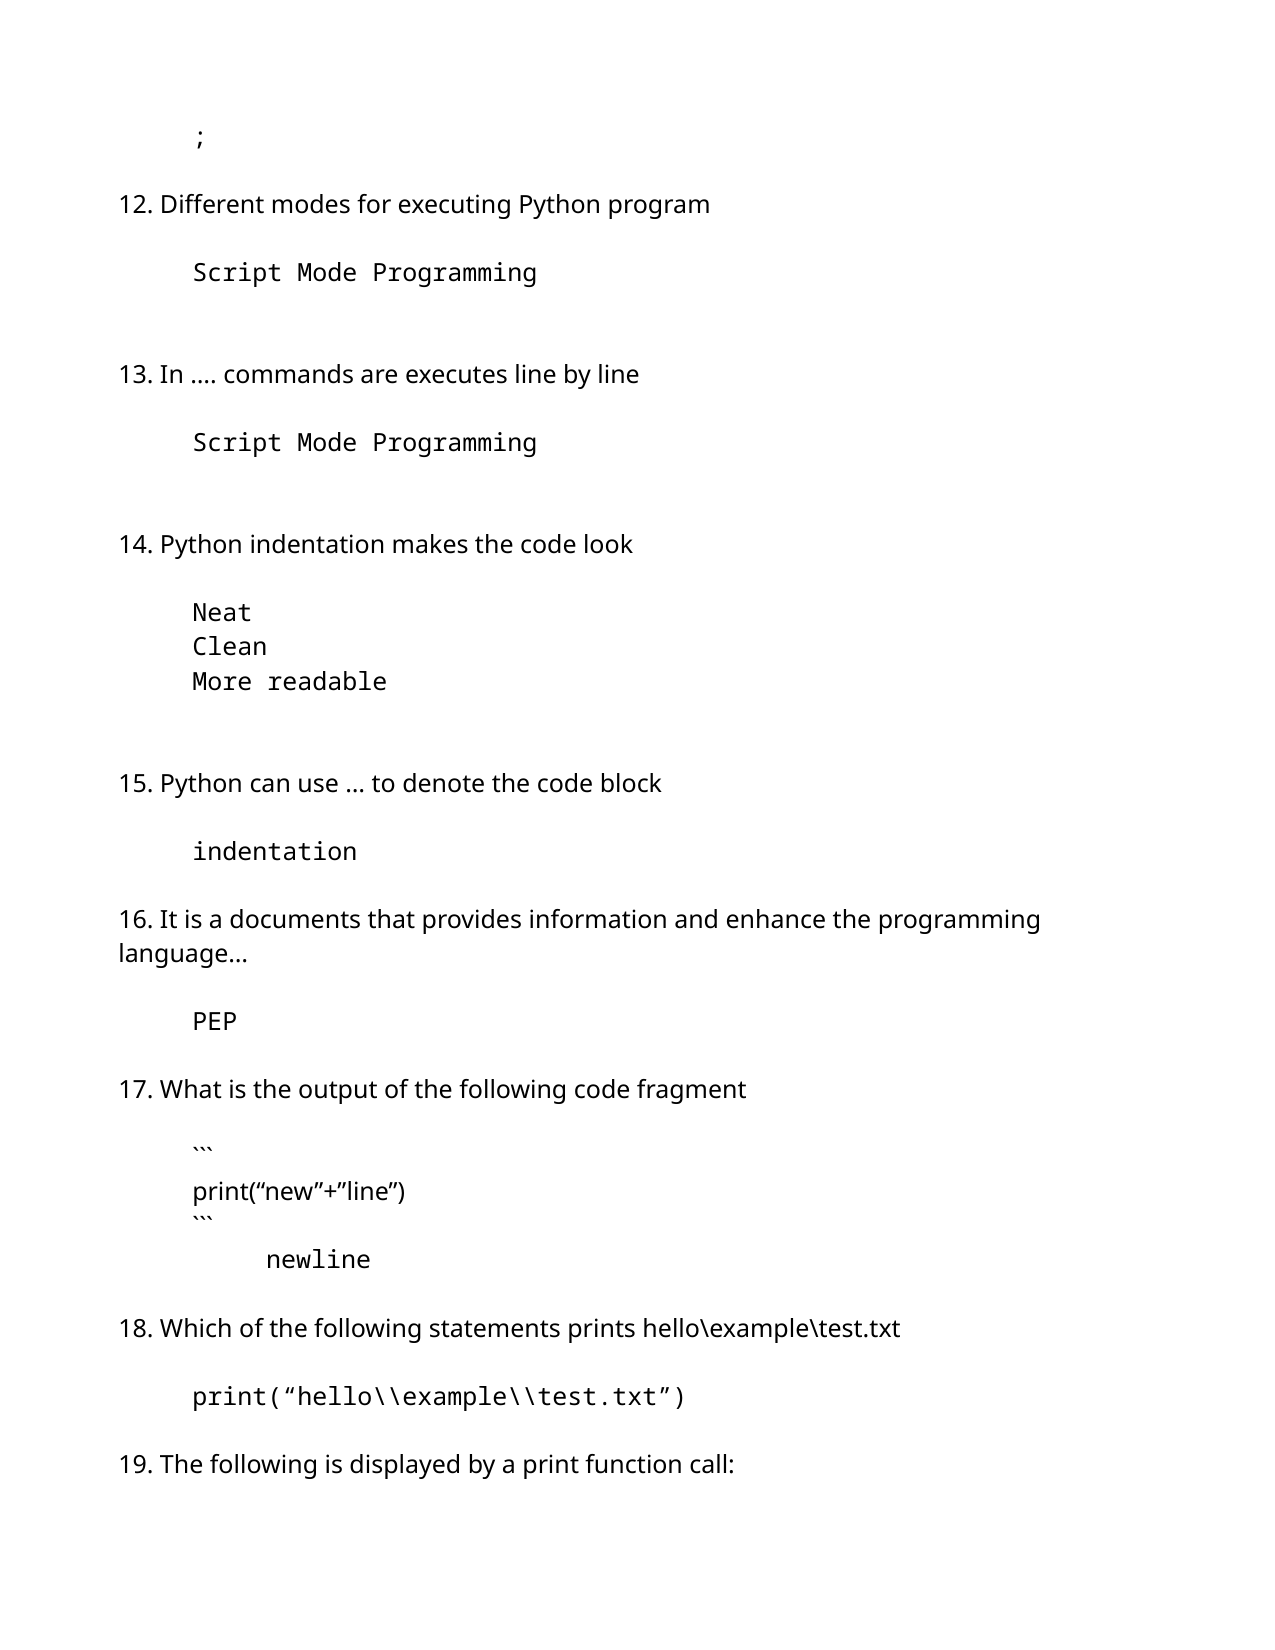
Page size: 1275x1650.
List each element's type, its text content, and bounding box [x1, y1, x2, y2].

text More readable [118, 663, 1157, 697]
text 18. Which of the following statements prints hello\example\test.txt [118, 1310, 1157, 1344]
text Script Mode Programming [118, 254, 1157, 288]
text 17. What is the output of the following code fragment [118, 1072, 1157, 1106]
text Script Mode Programming [118, 425, 1157, 459]
text 12. Different modes for executing Python program [118, 186, 1157, 220]
text 19. The following is displayed by a print function call: [118, 1447, 1157, 1481]
text Clean [118, 629, 1157, 663]
text ``` [118, 1208, 1157, 1242]
text print(“new”+”line”) [118, 1174, 1157, 1208]
text print(“hello\\example\\test.txt”) [118, 1378, 1157, 1412]
text 13. In …. commands are executes line by line [118, 357, 1157, 391]
text 16. It is a documents that provides information and enhance the programming language… [118, 902, 1157, 970]
text indentation [118, 833, 1157, 867]
text ; [118, 118, 1157, 152]
text newline [118, 1242, 1157, 1276]
text 14. Python indentation makes the code look [118, 527, 1157, 561]
text 15. Python can use … to denote the code block [118, 765, 1157, 799]
text PEP [118, 1004, 1157, 1038]
text Neat [118, 595, 1157, 629]
text ``` [118, 1140, 1157, 1174]
